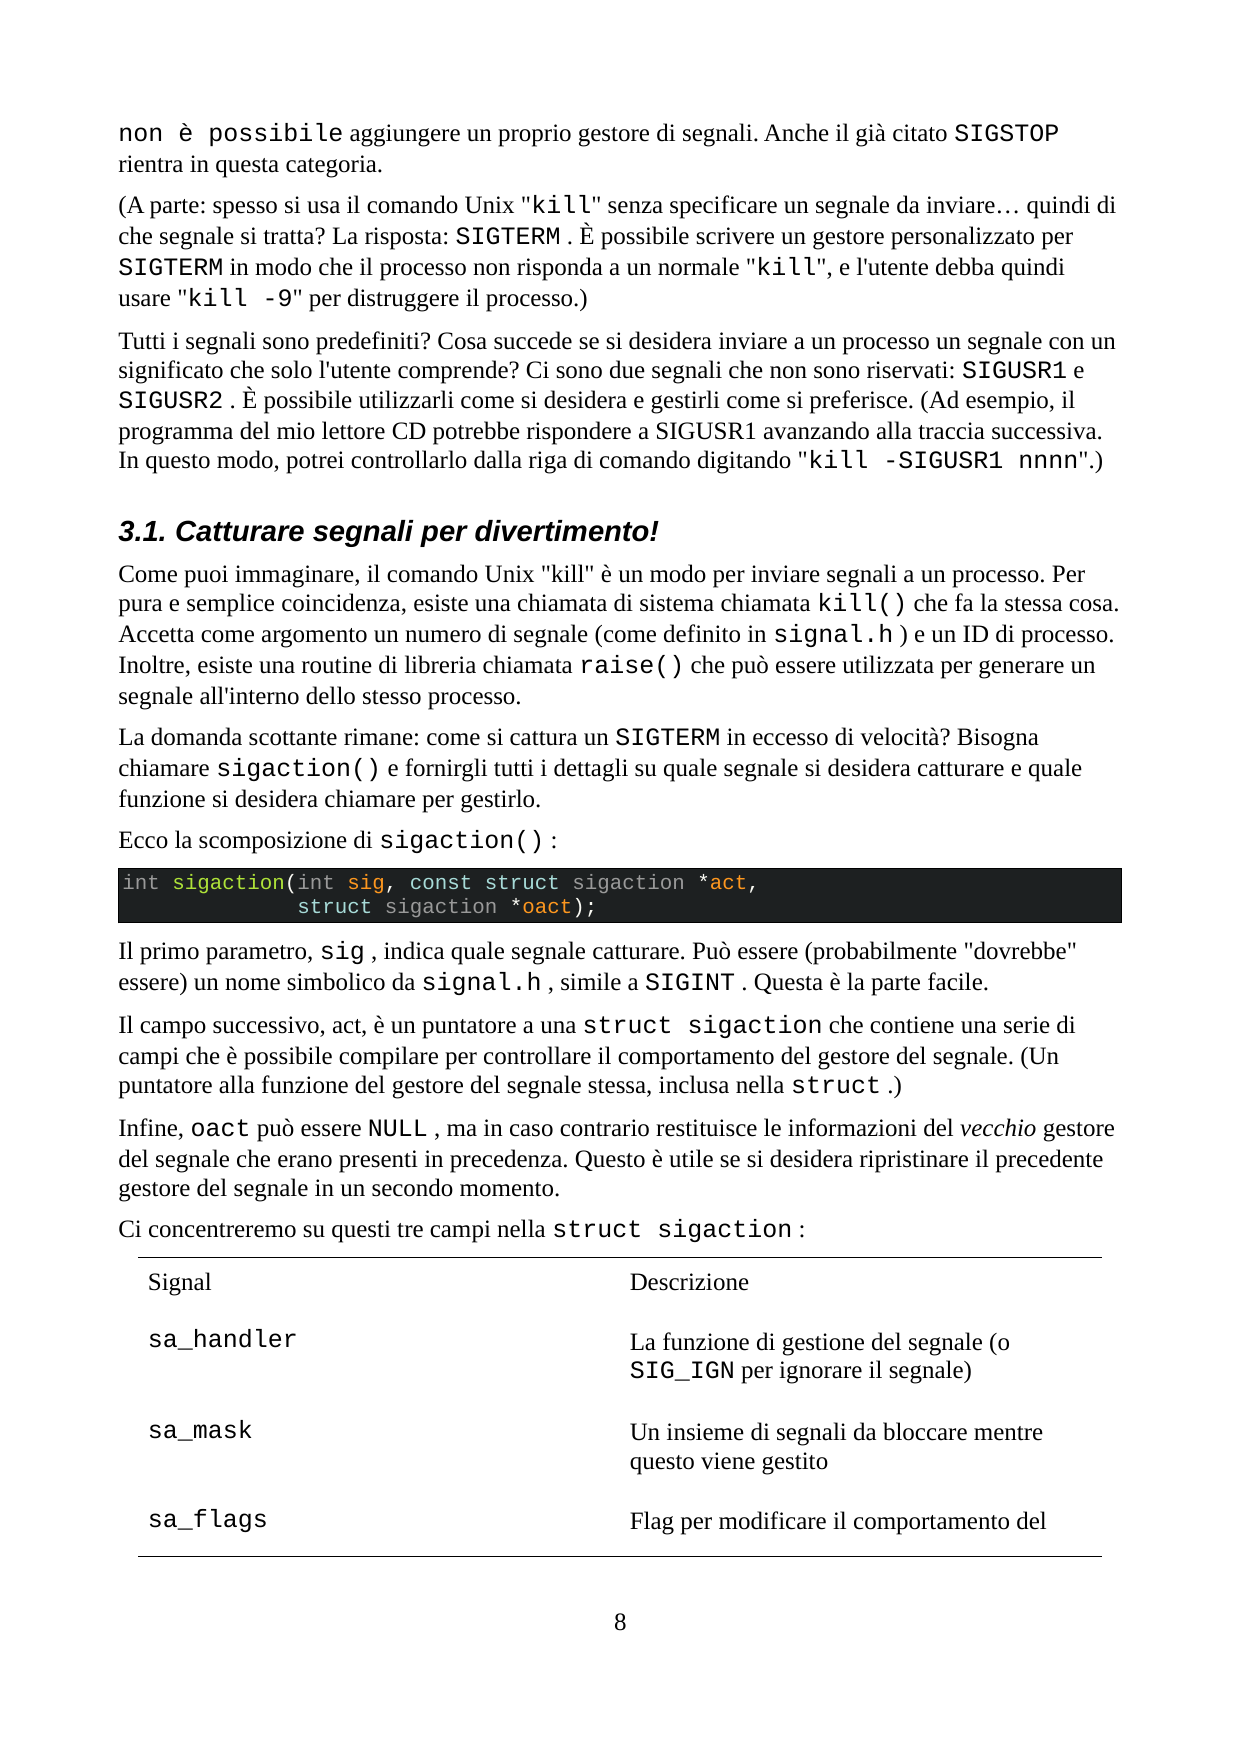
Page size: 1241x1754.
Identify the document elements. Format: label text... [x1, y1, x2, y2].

text Infine, oact può essere NULL , ma in caso contrario restituisce le informazioni del vecchio gestore del segnale che erano presenti in precedenza. Questo è utile se si desidera ripristinare il precedente gestore del segnale in un secondo momento. [118, 1113, 1122, 1201]
text Come puoi immaginare, il comando Unix "kill" è un modo per inviare segnali a un processo. Per pura e semplice coincidenza, esiste una chiamata di sistema chiamata kill() che fa la stessa cosa. Accetta come argomento un numero di segnale (come definito in signal.h ) e un ID di processo. Inoltre, esiste una routine di libreria chiamata raise() che può essere utilizzata per generare un segnale all'interno dello stesso processo. [118, 559, 1122, 709]
table_cell La funzione di gestione del segnale (o SIG_IGN per ignorare il segnale) [620, 1317, 1102, 1408]
text struct sigaction *oact); [119, 892, 1121, 922]
table_cell Un insieme di segnali da bloccare mentre questo viene gestito [620, 1408, 1102, 1497]
text Tutti i segnali sono predefiniti? Cosa succede se si desidera inviare a un processo un segnale con un significato che solo l'utente comprende? Ci sono due segnali che non sono riservati: SIGUSR1 e SIGUSR2 . È possibile utilizzarli come si desidera e gestirli come si preferisce. (Ad esempio, il programma del mio lettore CD potrebbe rispondere a SIGUSR1 avanzando alla traccia successiva. In questo modo, potrei controllarlo dalla riga di comando digitando "kill -SIGUSR1 nnnn".) [118, 326, 1122, 476]
table_header Signal [138, 1258, 620, 1317]
text La domanda scottante rimane: come si cattura un SIGTERM in eccesso di velocità? Bisogna chiamare sigaction() e fornirgli tutti i dettagli su quale segnale si desidera catturare e quale funzione si desidera chiamare per gestirlo. [118, 722, 1122, 812]
table_cell sa_flags [138, 1497, 620, 1556]
table_cell Flag per modificare il comportamento del [620, 1497, 1102, 1556]
table_header Descrizione [620, 1258, 1102, 1317]
text Il campo successivo, act, è un puntatore a una struct sigaction che contiene una serie di campi che è possibile compilare per controllare il comportamento del gestore del segnale. (Un puntatore alla funzione del gestore del segnale stessa, inclusa nella struct .) [118, 1010, 1122, 1101]
text non è possibile aggiungere un proprio gestore di segnali. Anche il già citato SIGSTOP rientra in questa categoria. [118, 118, 1122, 178]
table_cell sa_mask [138, 1408, 620, 1497]
subtitle Catturare segnali per divertimento! [118, 513, 1122, 547]
text Ci concentreremo su questi tre campi nella struct sigaction : [118, 1214, 1122, 1245]
text int sigaction(int sig, const struct sigaction *act, [119, 869, 1121, 892]
text Il primo parametro, sig , indica quale segnale catturare. Può essere (probabilmente "dovrebbe" essere) un nome simbolico da signal.h , simile a SIGINT . Questa è la parte facile. [118, 936, 1122, 998]
table_cell sa_handler [138, 1317, 620, 1408]
text (A parte: spesso si usa il comando Unix "kill" senza specificare un segnale da inviare… quindi di che segnale si tratta? La risposta: SIGTERM . È possibile scrivere un gestore personalizzato per SIGTERM in modo che il processo non risponda a un normale "kill", e l'utente debba quindi usare "kill -9" per distruggere il processo.) [118, 190, 1122, 313]
text Ecco la scomposizione di sigaction() : [118, 825, 1122, 856]
